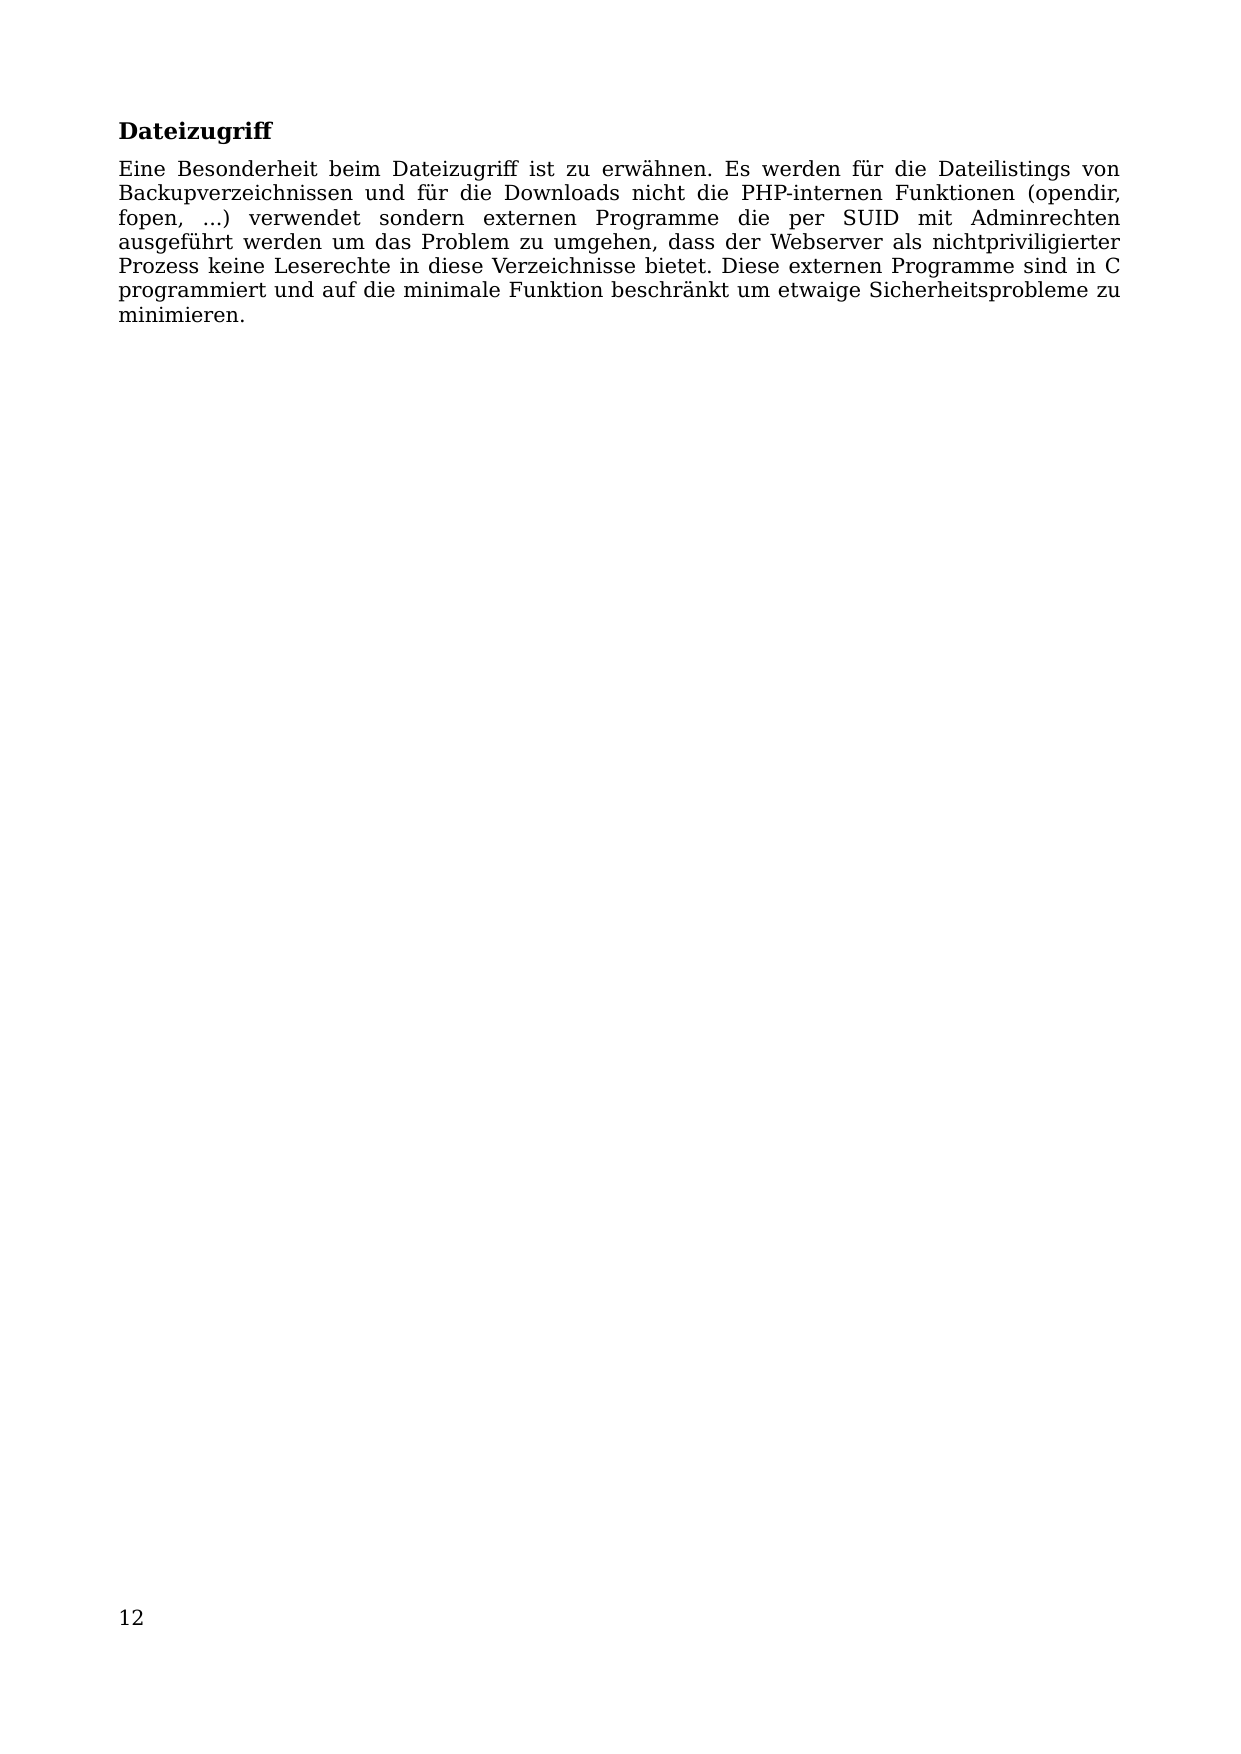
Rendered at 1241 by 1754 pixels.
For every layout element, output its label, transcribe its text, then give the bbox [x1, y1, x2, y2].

subtitle Dateizugriff [118, 118, 1122, 145]
text Eine Besonderheit beim Dateizugriff ist zu erwähnen. Es werden für die Dateilistings von Backupverzeichnissen und für die Downloads nicht die PHP-internen Funktionen (opendir, fopen, ...) verwendet sondern externen Programme die per SUID mit Adminrechten ausgeführt werden um das Problem zu umgehen, dass der Webserver als nichtpriviligierter Prozess keine Leserechte in diese Verzeichnisse bietet. Diese externen Programme sind in C programmiert und auf die minimale Funktion beschränkt um etwaige Sicherheitsprobleme zu minimieren. [118, 157, 1122, 327]
